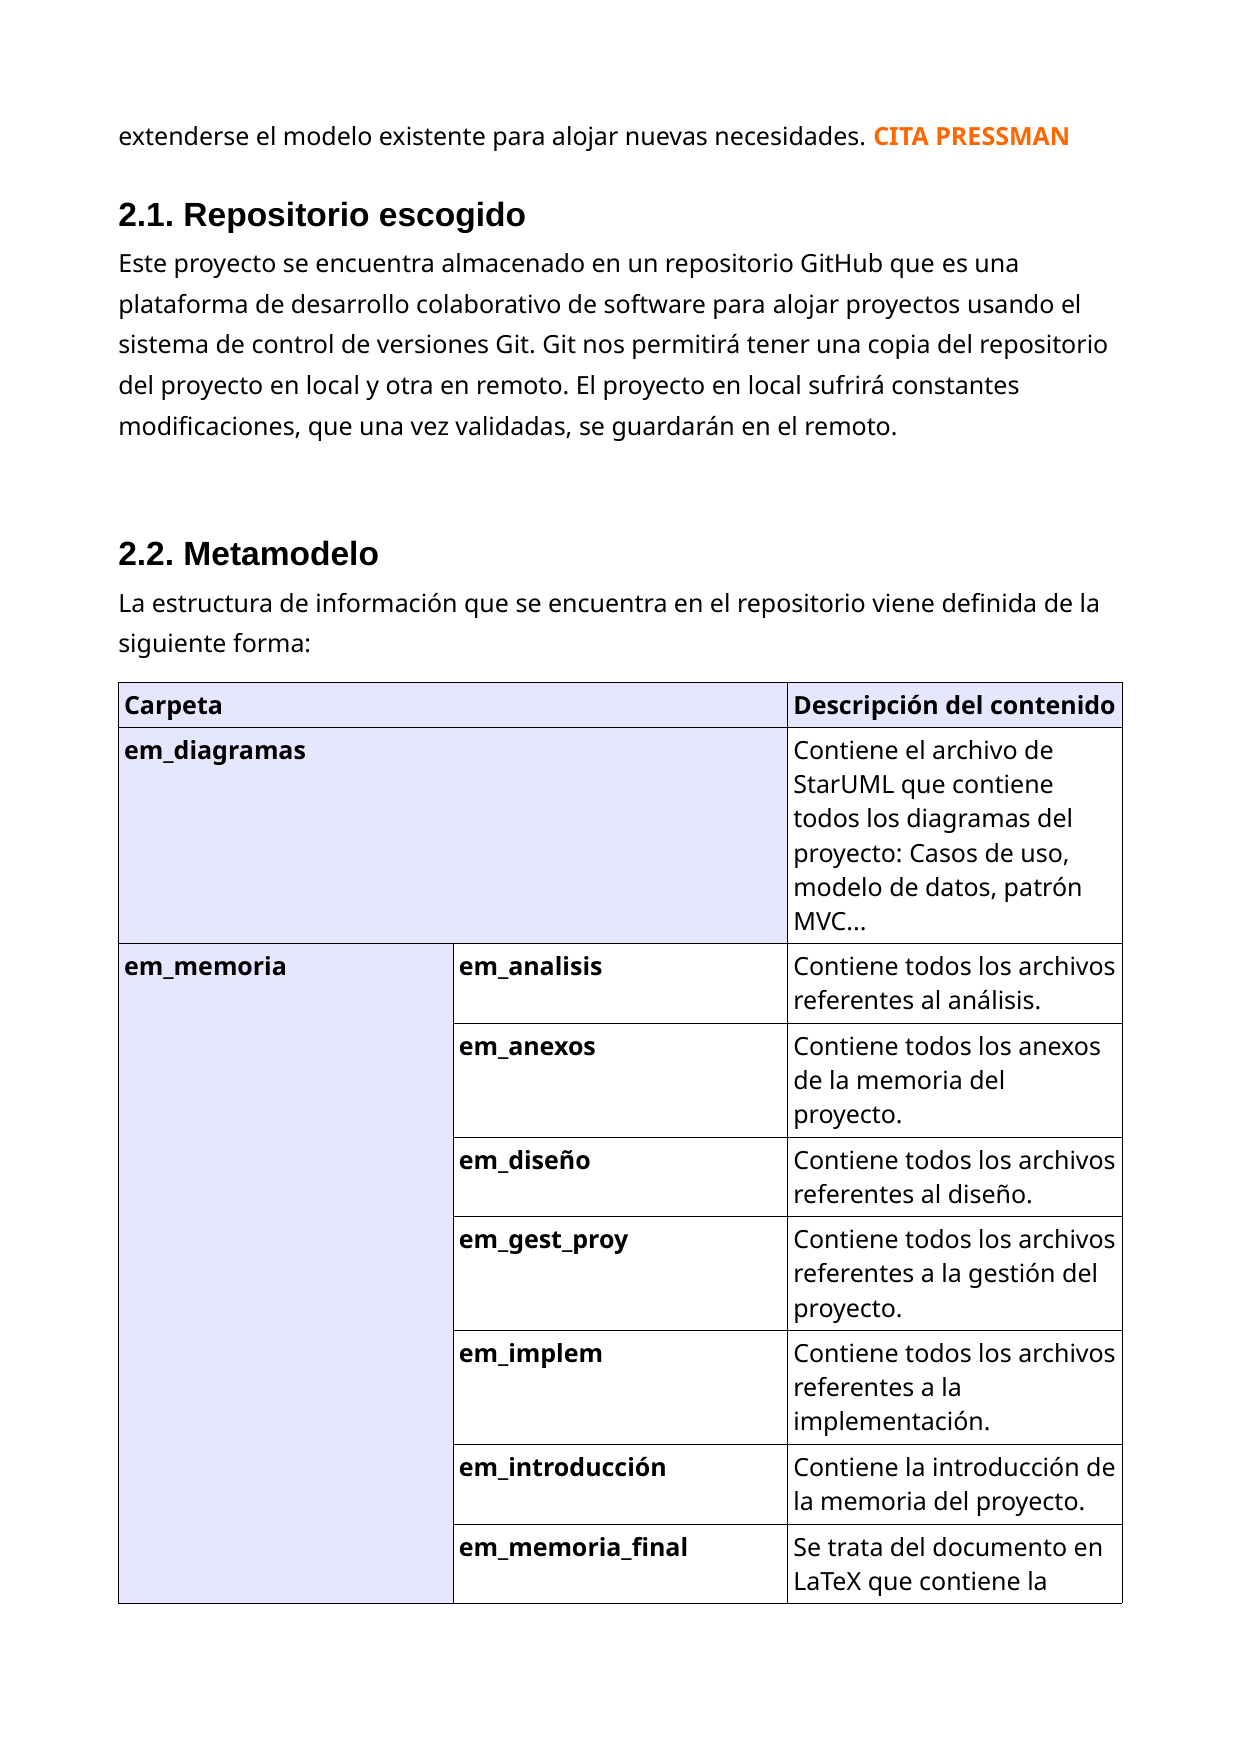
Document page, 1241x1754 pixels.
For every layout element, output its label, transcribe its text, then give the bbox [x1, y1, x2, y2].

table_cell Contiene todos los archivos referentes a la implementación. [788, 1331, 1122, 1444]
table_cell em_diagramas [119, 728, 787, 943]
table_cell em_analisis [454, 944, 787, 1023]
table_cell Contiene la introducción de la memoria del proyecto. [788, 1445, 1122, 1523]
subtitle 2.2. Metamodelo [118, 534, 1122, 573]
table_cell em_gest_proy [454, 1217, 787, 1330]
table_cell em_diseño [454, 1138, 787, 1216]
table_cell Contiene el archivo de StarUML que contiene todos los diagramas del proyecto: Casos de uso, modelo de datos, patrón MVC... [788, 728, 1122, 943]
table_cell em_anexos [454, 1024, 787, 1137]
table_header Descripción del contenido [788, 683, 1122, 727]
table_cell Contiene todos los archivos referentes al análisis. [788, 944, 1122, 1023]
table_header Carpeta [119, 683, 787, 727]
table_cell em_implem [454, 1331, 787, 1444]
text extenderse el modelo existente para alojar nuevas necesidades. CITA PRESSMAN [118, 118, 1122, 152]
table_cell Contiene todos los archivos referentes al diseño. [788, 1138, 1122, 1216]
table_cell Se trata del documento en LaTeX que contiene la [788, 1525, 1122, 1603]
text Este proyecto se encuentra almacenado en un repositorio GitHub que es una plataforma de desarrollo colaborativo de software para alojar proyectos usando el sistema de control de versiones Git. Git nos permitirá tener una copia del repositorio del proyecto en local y otra en remoto. El proyecto en local sufrirá constantes modificaciones, que una vez validadas, se guardarán en el remoto. [118, 246, 1122, 443]
table_cell Contiene todos los anexos de la memoria del proyecto. [788, 1024, 1122, 1137]
text La estructura de información que se encuentra en el repositorio viene definida de la siguiente forma: [118, 585, 1122, 660]
table_cell em_introducción [454, 1445, 787, 1523]
subtitle 2.1. Repositorio escogido [118, 194, 1122, 233]
table_cell em_memoria_final [454, 1525, 787, 1603]
table_cell em_memoria [119, 944, 453, 1603]
table_cell Contiene todos los archivos referentes a la gestión del proyecto. [788, 1217, 1122, 1330]
